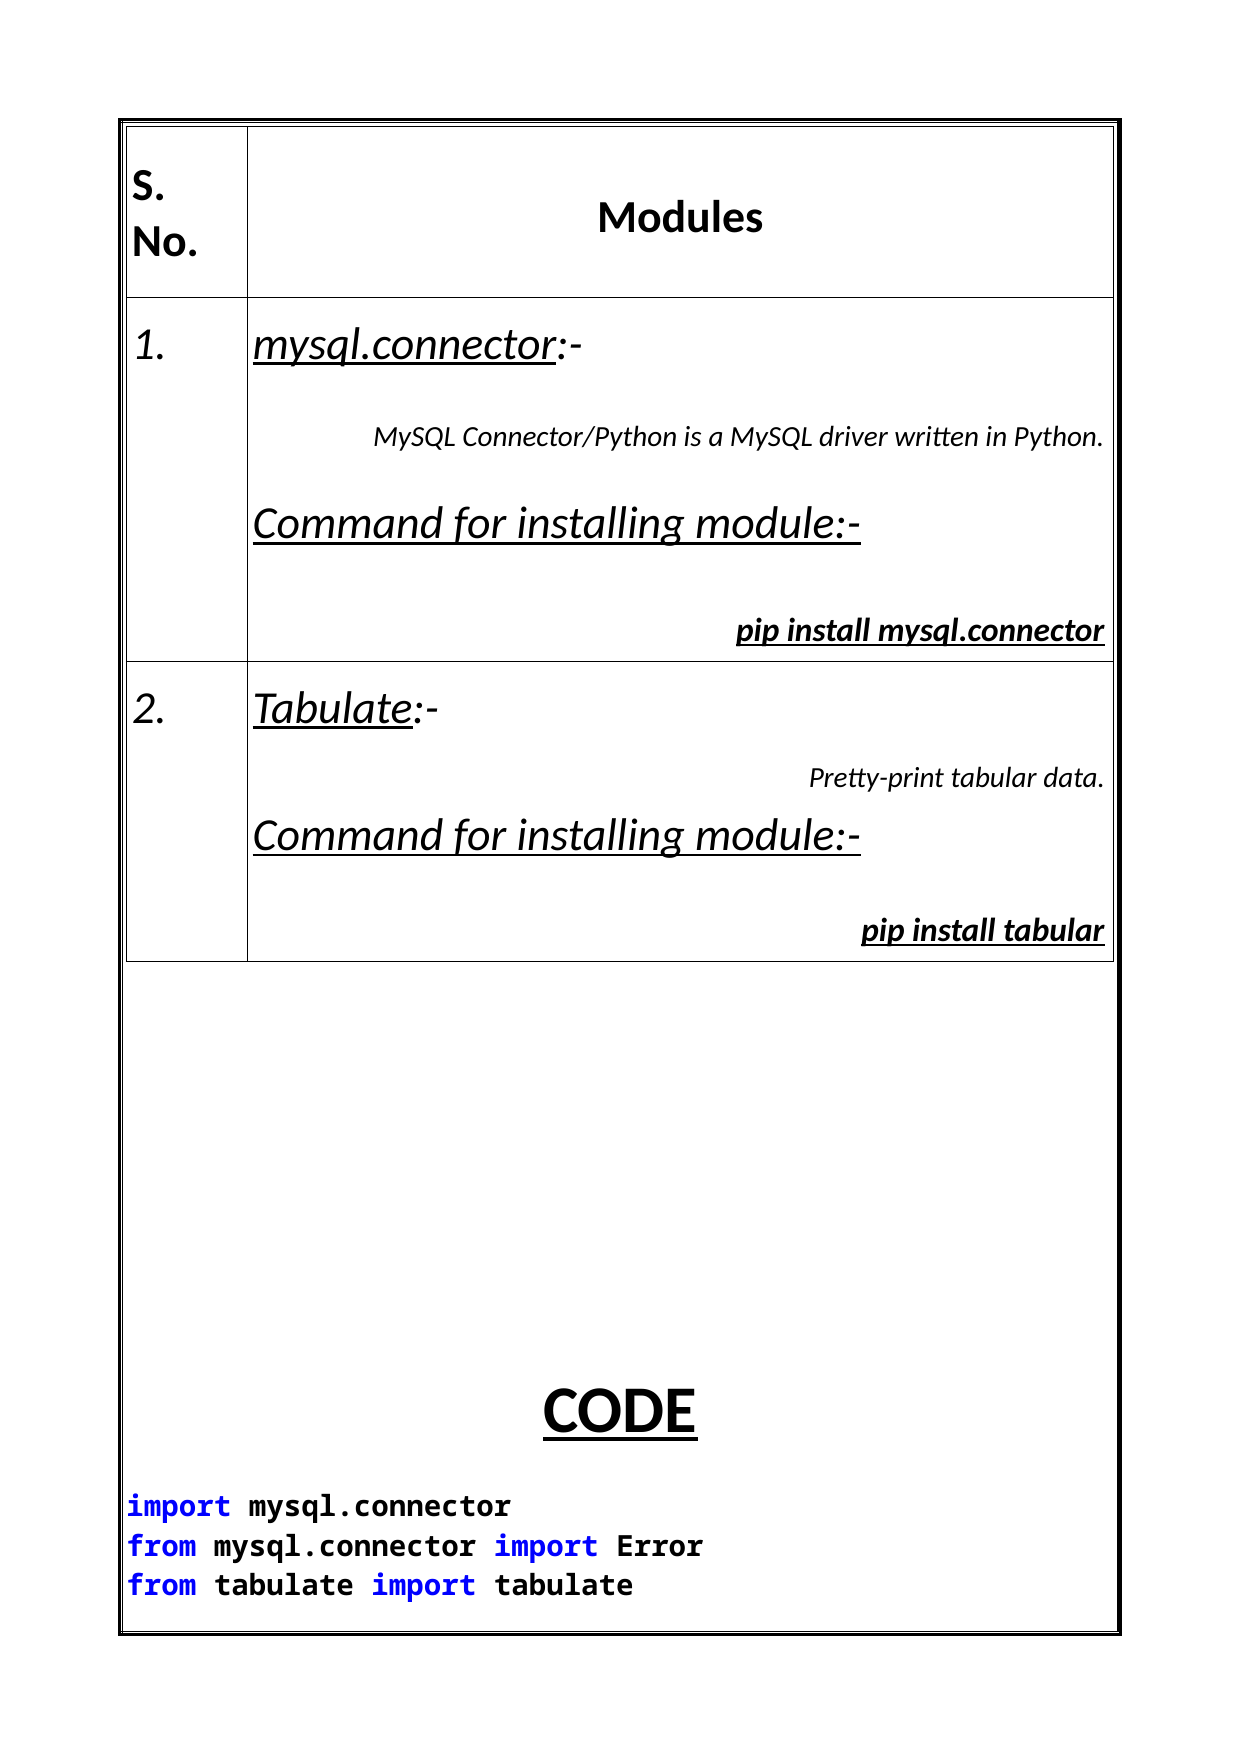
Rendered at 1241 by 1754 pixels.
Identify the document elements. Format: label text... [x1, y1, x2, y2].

table_header Modules [248, 127, 1113, 297]
text from mysql.connector import Error [126, 1525, 1114, 1564]
table_cell mysql.connector:- MySQL Connector/Python is a MySQL driver written in Python. Command for installing module:- pip install mysql.connector [248, 298, 1113, 661]
table_cell Tabulate:- Pretty-print tabular data. Command for installing module:- pip install tabular [248, 662, 1113, 961]
table_header S. No. [127, 127, 247, 297]
text from tabulate import tabulate [126, 1564, 1114, 1604]
text import mysql.connector [126, 1485, 1114, 1525]
text CODE [126, 1368, 1114, 1449]
table_cell 2. [127, 662, 247, 961]
table_cell 1. [127, 298, 247, 661]
